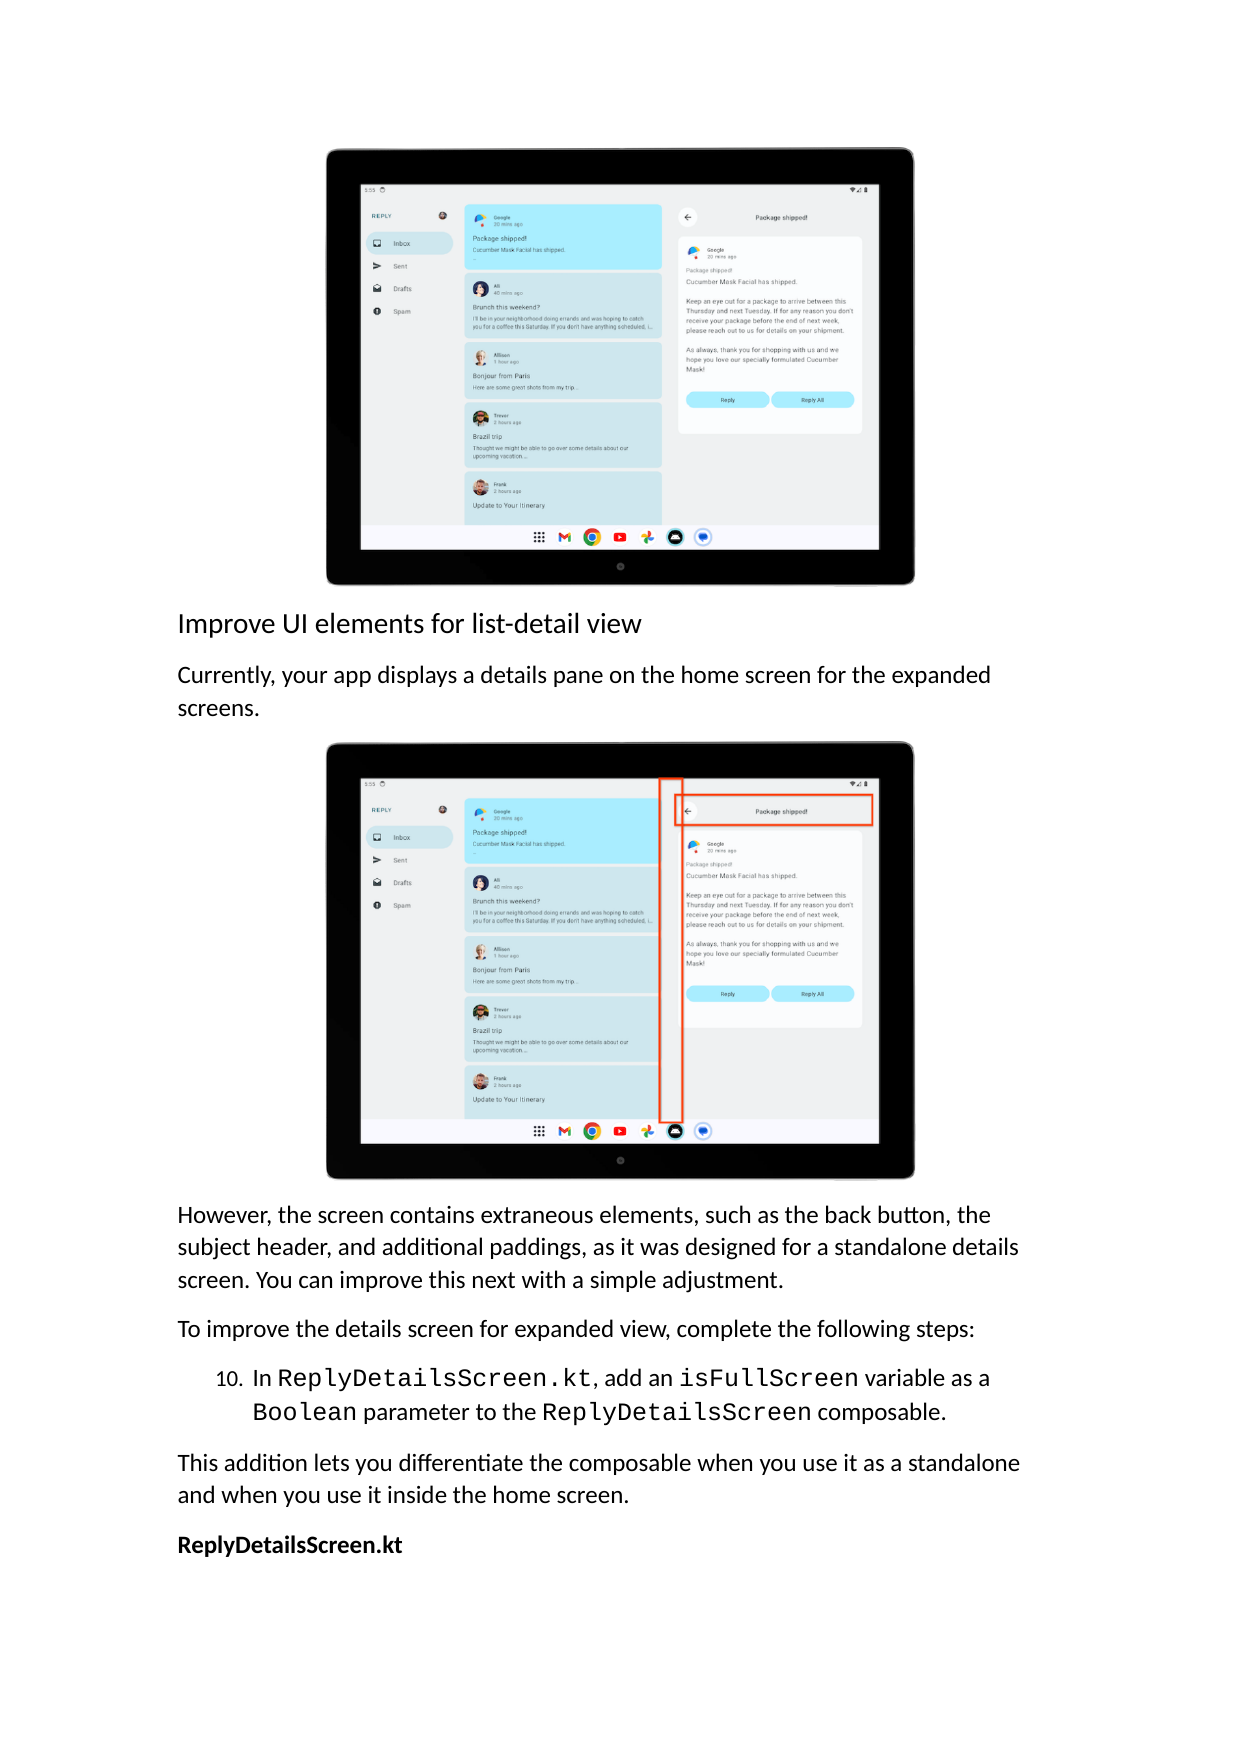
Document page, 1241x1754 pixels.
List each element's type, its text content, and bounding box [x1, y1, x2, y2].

text To improve the details screen for expanded view, complete the following steps: [177, 1313, 1063, 1344]
text However, the screen contains extraneous elements, such as the back button, the subject header, and additional paddings, as it was designed for a standalone details screen. You can improve this next with a simple adjustment. [177, 1199, 1063, 1294]
text This addition lets you differentiate the composable when you use it as a standalone and when you use it inside the home screen. [177, 1447, 1063, 1510]
text Improve UI elements for list-detail view [177, 605, 1063, 641]
text Currently, your app displays a details pane on the home screen for the expanded screens. [177, 659, 1063, 723]
text ReplyDetailsScreen.kt [177, 1529, 1063, 1559]
list In ReplyDetailsScreen.kt, add an isFullScreen variable as a Boolean parameter to the ReplyDetailsScreen composable. [215, 1362, 1063, 1428]
